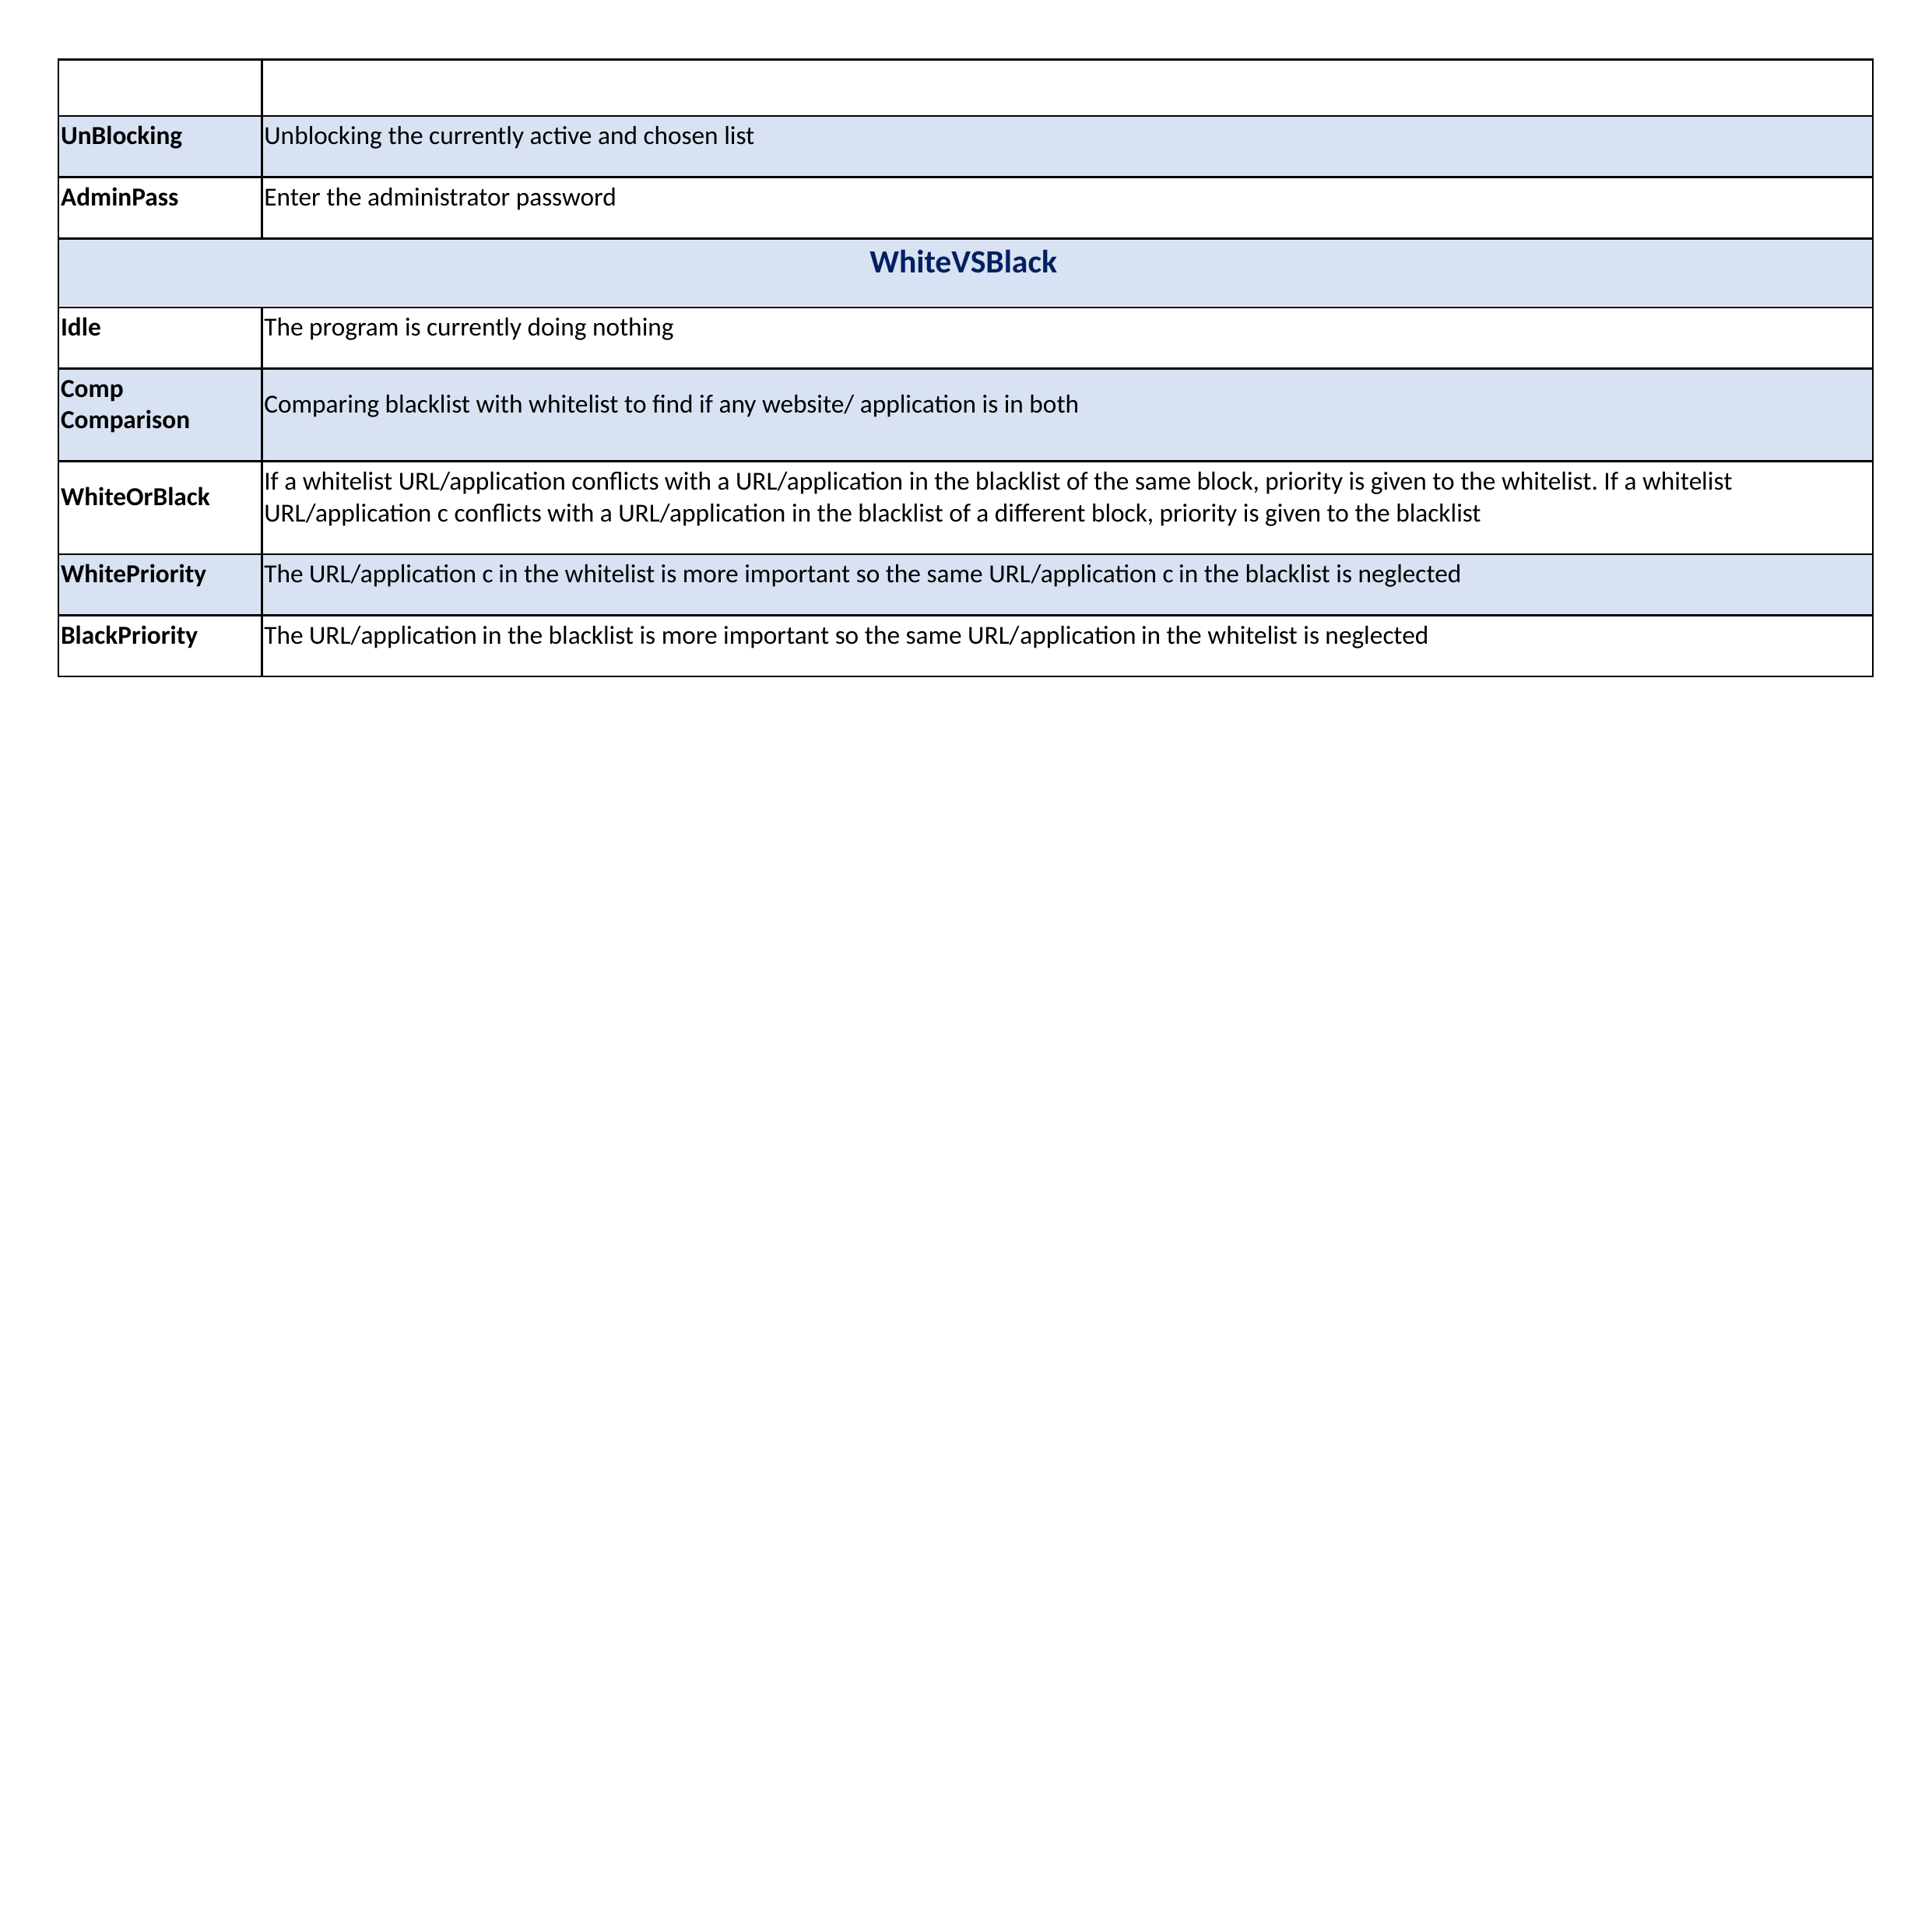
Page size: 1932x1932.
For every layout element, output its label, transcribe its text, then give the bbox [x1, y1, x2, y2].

table_cell If a whitelist URL/application conflicts with a URL/application in the blacklist of the same block, priority is given to the whitelist. If a whitelist URL/application c conflicts with a URL/application in the blacklist of a different block, priority is given to the blacklist [263, 462, 1872, 553]
table_cell Comparing blacklist with whitelist to find if any website/ application is in both [263, 370, 1872, 460]
table_cell UnBlocking [59, 117, 261, 176]
table_cell The URL/application c in the whitelist is more important so the same URL/application c in the blacklist is neglected [263, 555, 1872, 614]
table_cell Comp Comparison [59, 370, 261, 460]
table_cell Idle [59, 308, 261, 367]
table_cell BlackPriority [59, 616, 261, 676]
table_cell Unblocking the currently active and chosen list [263, 117, 1872, 176]
table_cell WhiteOrBlack [59, 462, 261, 553]
table_cell WhiteVSBlack [59, 240, 1872, 306]
table_cell WhitePriority [59, 555, 261, 614]
table_cell AdminPass [59, 178, 261, 237]
table_cell [59, 61, 261, 115]
table_cell The URL/application in the blacklist is more important so the same URL/application in the whitelist is neglected [263, 616, 1872, 676]
table_cell Enter the administrator password [263, 178, 1872, 237]
table_cell [263, 61, 1872, 115]
table_cell The program is currently doing nothing [263, 308, 1872, 367]
